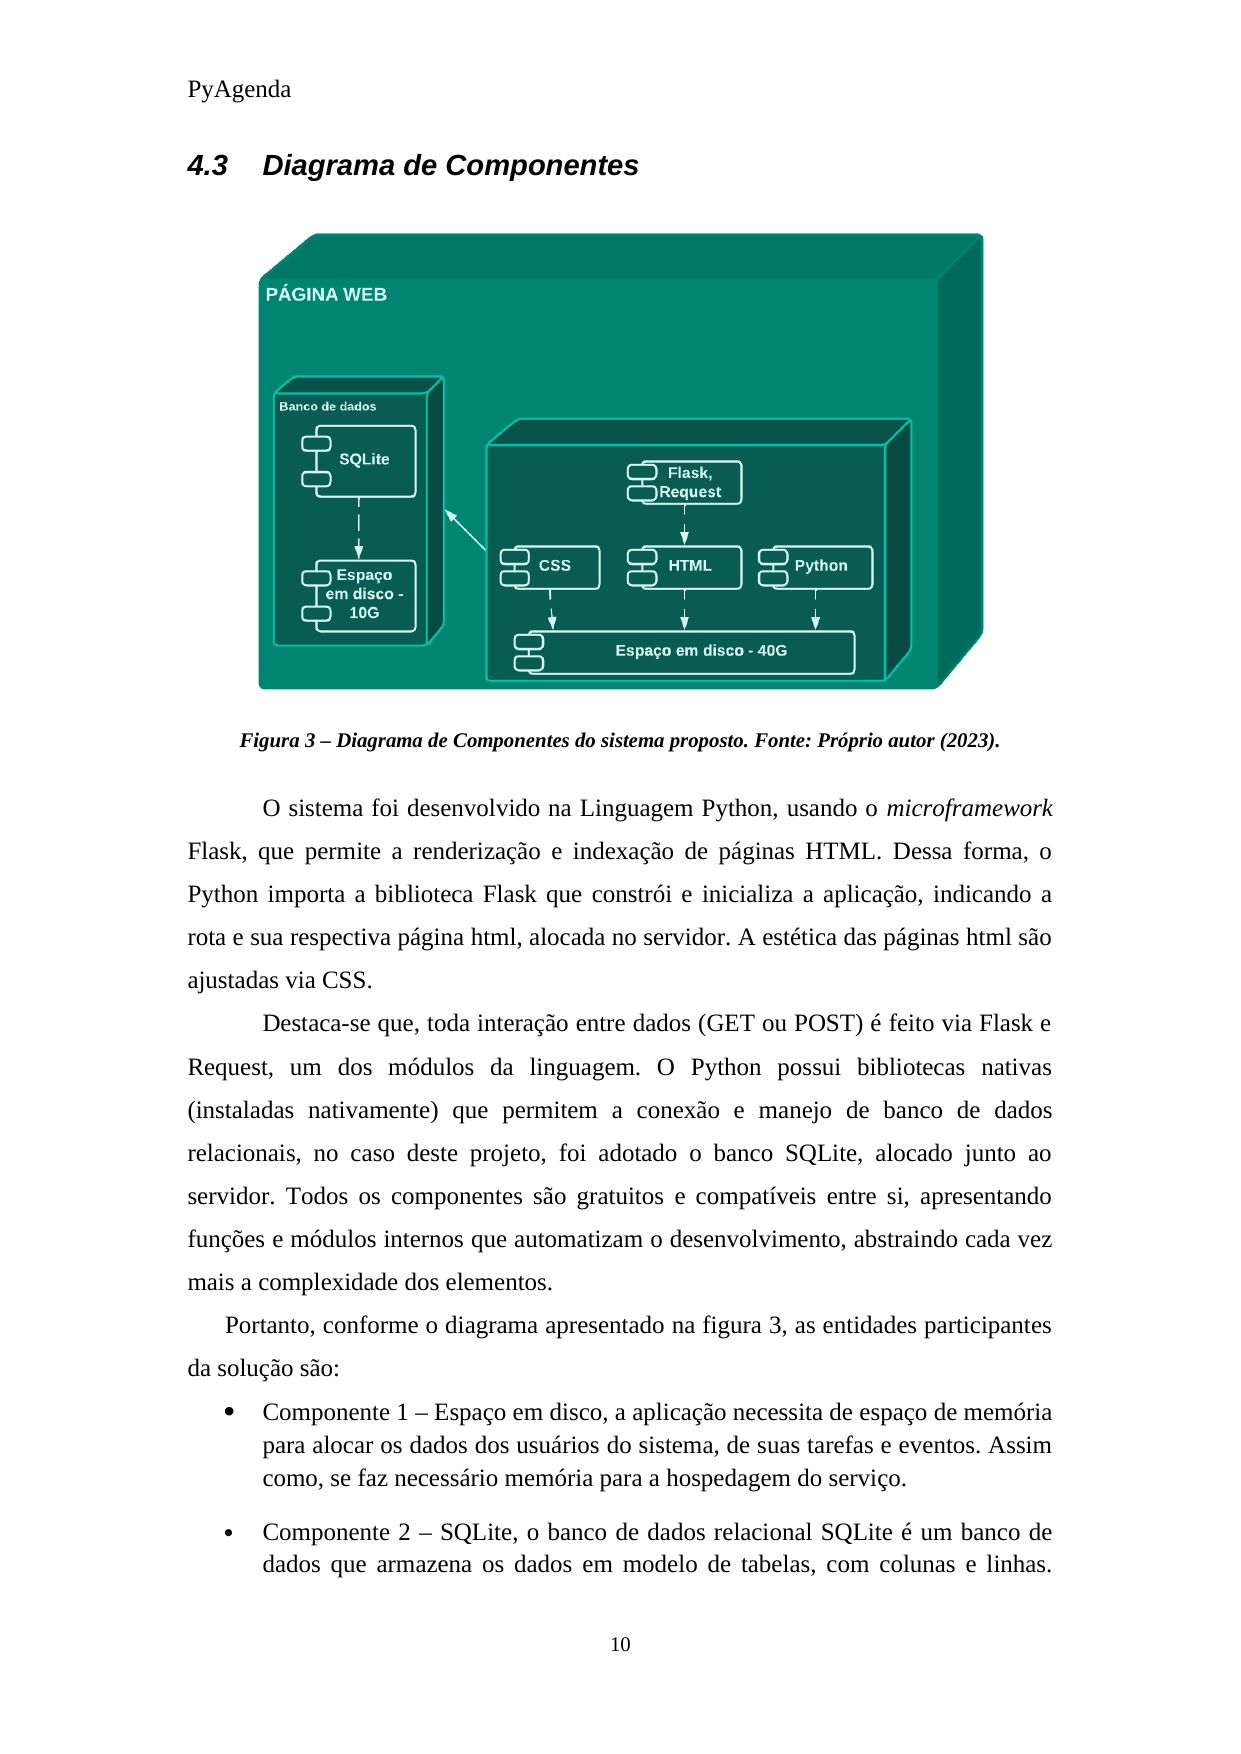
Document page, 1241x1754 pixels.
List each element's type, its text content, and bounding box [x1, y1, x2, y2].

subtitle 4.3 Diagrama de Componentes [187, 148, 1053, 181]
text Destaca-se que, toda interação entre dados (GET ou POST) é feito via Flask e Request, um dos módulos da linguagem. O Python possui bibliotecas nativas (instaladas nativamente) que permitem a conexão e manejo de banco de dados relacionais, no caso deste projeto, foi adotado o banco SQLite, alocado junto ao servidor. Todos os componentes são gratuitos e compatíveis entre si, apresentando funções e módulos internos que automatizam o desenvolvimento, abstraindo cada vez mais a complexidade dos elementos. [187, 1008, 1053, 1296]
text Portanto, conforme o diagrama apresentado na figura 3, as entidades participantes da solução são: [187, 1310, 1053, 1382]
list Componente 2 – SQLite, o banco de dados relacional SQLite é um banco de dados que armazena os dados em modelo de tabelas, com colunas e linhas. [225, 1517, 1053, 1578]
picture [231, 206, 1010, 716]
text Figura 3 – Diagrama de Componentes do sistema proposto. Fonte: Próprio autor (2023). [187, 728, 1053, 752]
text O sistema foi desenvolvido na Linguagem Python, usando o microframework Flask, que permite a renderização e indexação de páginas HTML. Dessa forma, o Python importa a biblioteca Flask que constrói e inicializa a aplicação, indicando a rota e sua respectiva página html, alocada no servidor. A estética das páginas html são ajustadas via CSS. [187, 793, 1053, 994]
list Componente 1 – Espaço em disco, a aplicação necessita de espaço de memória para alocar os dados dos usuários do sistema, de suas tarefas e eventos. Assim como, se faz necessário memória para a hospedagem do serviço. [225, 1397, 1053, 1491]
